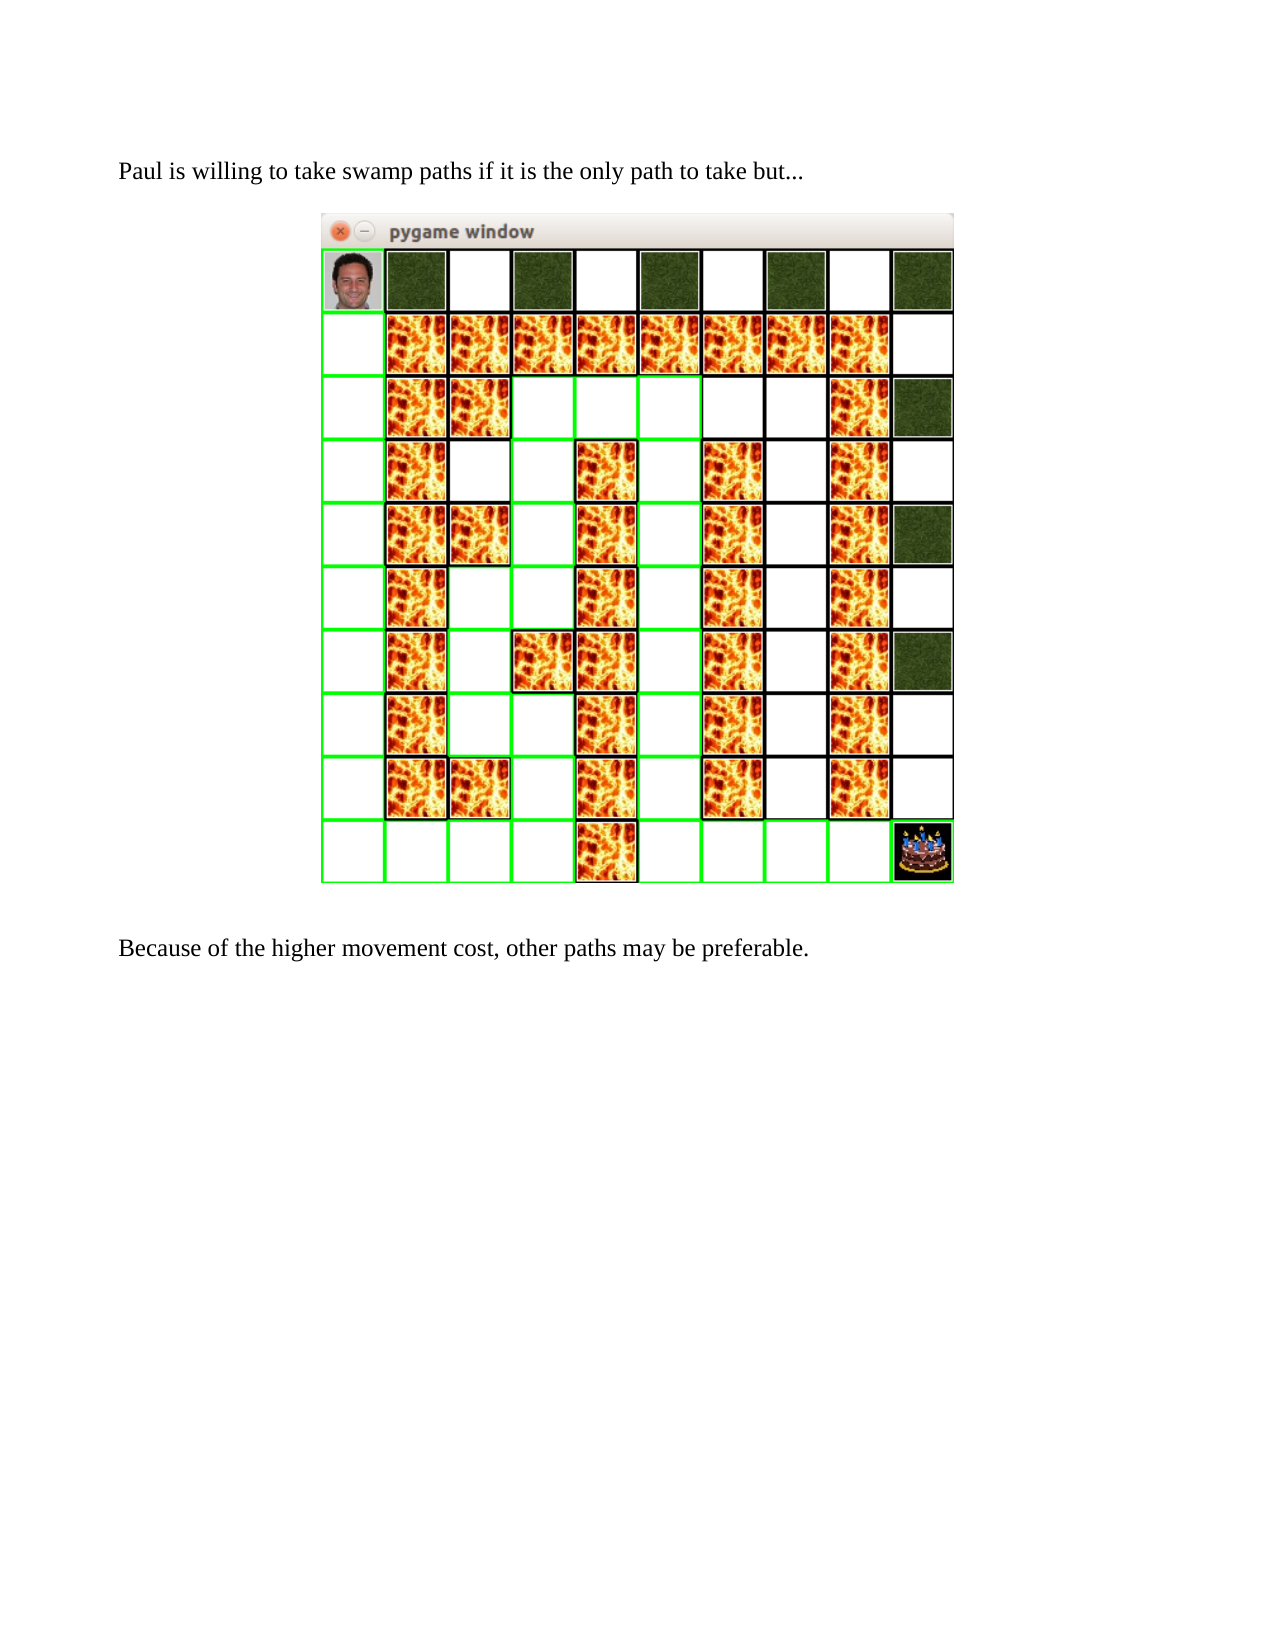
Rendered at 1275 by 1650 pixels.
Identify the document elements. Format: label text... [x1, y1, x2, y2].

text Because of the higher movement cost, other paths may be preferable. [118, 933, 1157, 961]
text Paul is willing to take swamp paths if it is the only path to take but... [118, 156, 1157, 185]
picture [321, 213, 954, 883]
